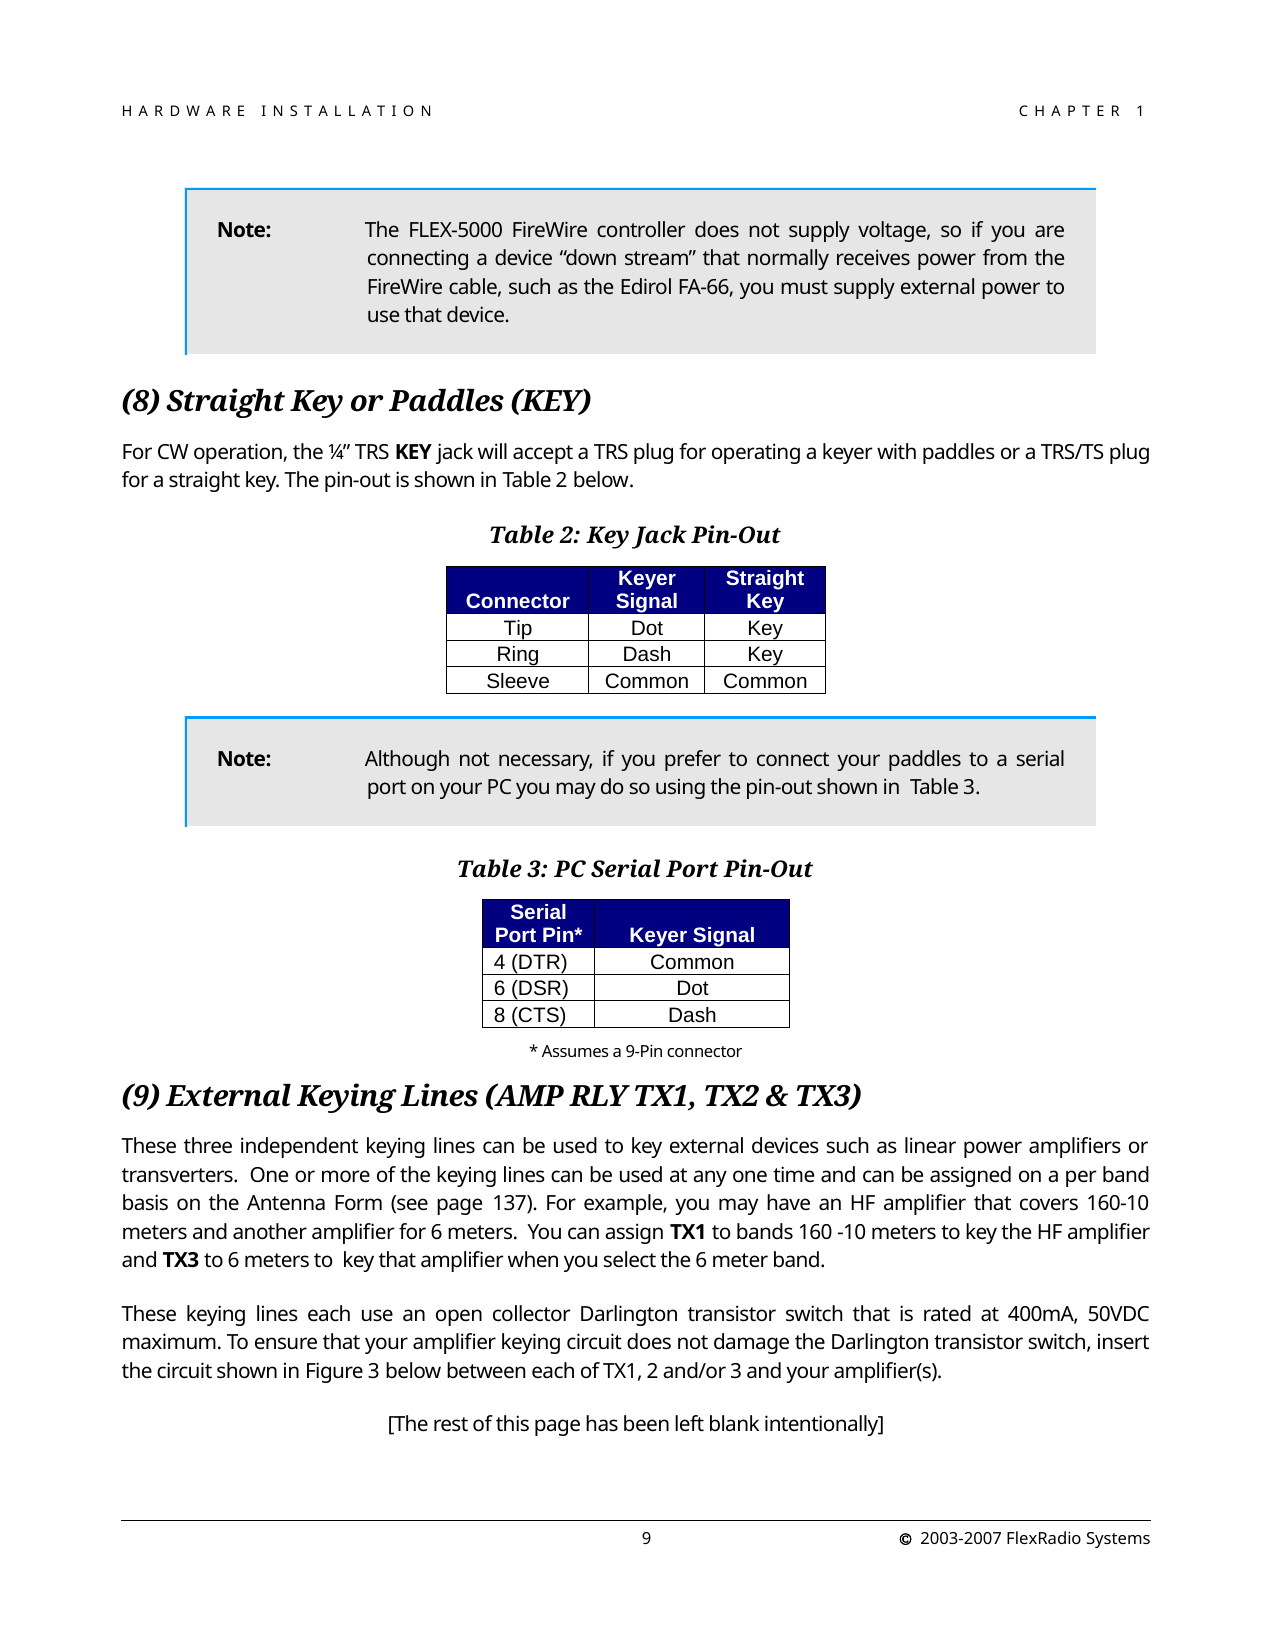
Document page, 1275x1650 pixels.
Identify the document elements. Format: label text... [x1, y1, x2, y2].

text Note: Although not necessary, if you prefer to connect your paddles to a serial port on your PC you may do so using the pin-out shown in Table 3. [187, 719, 1096, 826]
text For CW operation, the ¼” TRS KEY jack will accept a TRS plug for operating a keyer with paddles or a TRS/TS plug for a straight key. The pin-out is shown in Table 2 below. [121, 437, 1151, 494]
subtitle (9) External Keying Lines (AMP RLY TX1, TX2 & TX3) [121, 1075, 1151, 1115]
text [The rest of this page has been left blank intentionally] [121, 1409, 1151, 1438]
table_header Keyer Signal [589, 567, 704, 613]
table_cell Tip [447, 614, 588, 639]
table_cell 8 (CTS) [483, 1001, 594, 1027]
table_cell Common [705, 667, 825, 693]
table_cell Key [705, 641, 825, 666]
text Table 3: PC Serial Port Pin-Out [121, 852, 1151, 884]
table_cell Dot [595, 975, 789, 1000]
text These three independent keying lines can be used to key external devices such as linear power amplifiers or transverters. One or more of the keying lines can be used at any one time and can be assigned on a per band basis on the Antenna Form (see page 129). For example, you may have an HF amplifier that covers 160-10 meters and another amplifier for 6 meters. You can assign TX1 to bands 160 -10 meters to key the HF amplifier and TX3 to 6 meters to key that amplifier when you select the 6 meter band. [121, 1132, 1151, 1274]
table_cell Dot [589, 614, 704, 639]
table_header Straight Key [705, 567, 825, 613]
table_header Serial Port Pin* [483, 900, 594, 947]
text * Assumes a 9-Pin connector [121, 1040, 1151, 1063]
table_cell 4 (DTR) [483, 948, 594, 973]
table_cell Dash [595, 1001, 789, 1027]
subtitle (8) Straight Key or Paddles (KEY) [121, 380, 1151, 420]
text Note: The FLEX-5000 FireWire controller does not supply voltage, so if you are connecting a device “down stream” that normally receives power from the FireWire cable, such as the Edirol FA-66, you must supply external power to use that device. [187, 190, 1096, 354]
table_header Connector [447, 567, 588, 613]
table_cell Dash [589, 641, 704, 666]
table_cell Ring [447, 641, 588, 666]
table_header Keyer Signal [595, 900, 789, 947]
text Table 2: Key Jack Pin-Out [121, 519, 1151, 550]
table_cell Key [705, 614, 825, 639]
table_cell Common [595, 948, 789, 973]
table_cell 6 (DSR) [483, 975, 594, 1000]
table_cell Sleeve [447, 667, 588, 693]
table_cell Common [589, 667, 704, 693]
text These keying lines each use an open collector Darlington transistor switch that is rated at 400mA, 50VDC maximum. To ensure that your amplifier keying circuit does not damage the Darlington transistor switch, insert the circuit shown in Figure 3 below between each of TX1, 2 and/or 3 and your amplifier(s). [121, 1299, 1151, 1384]
